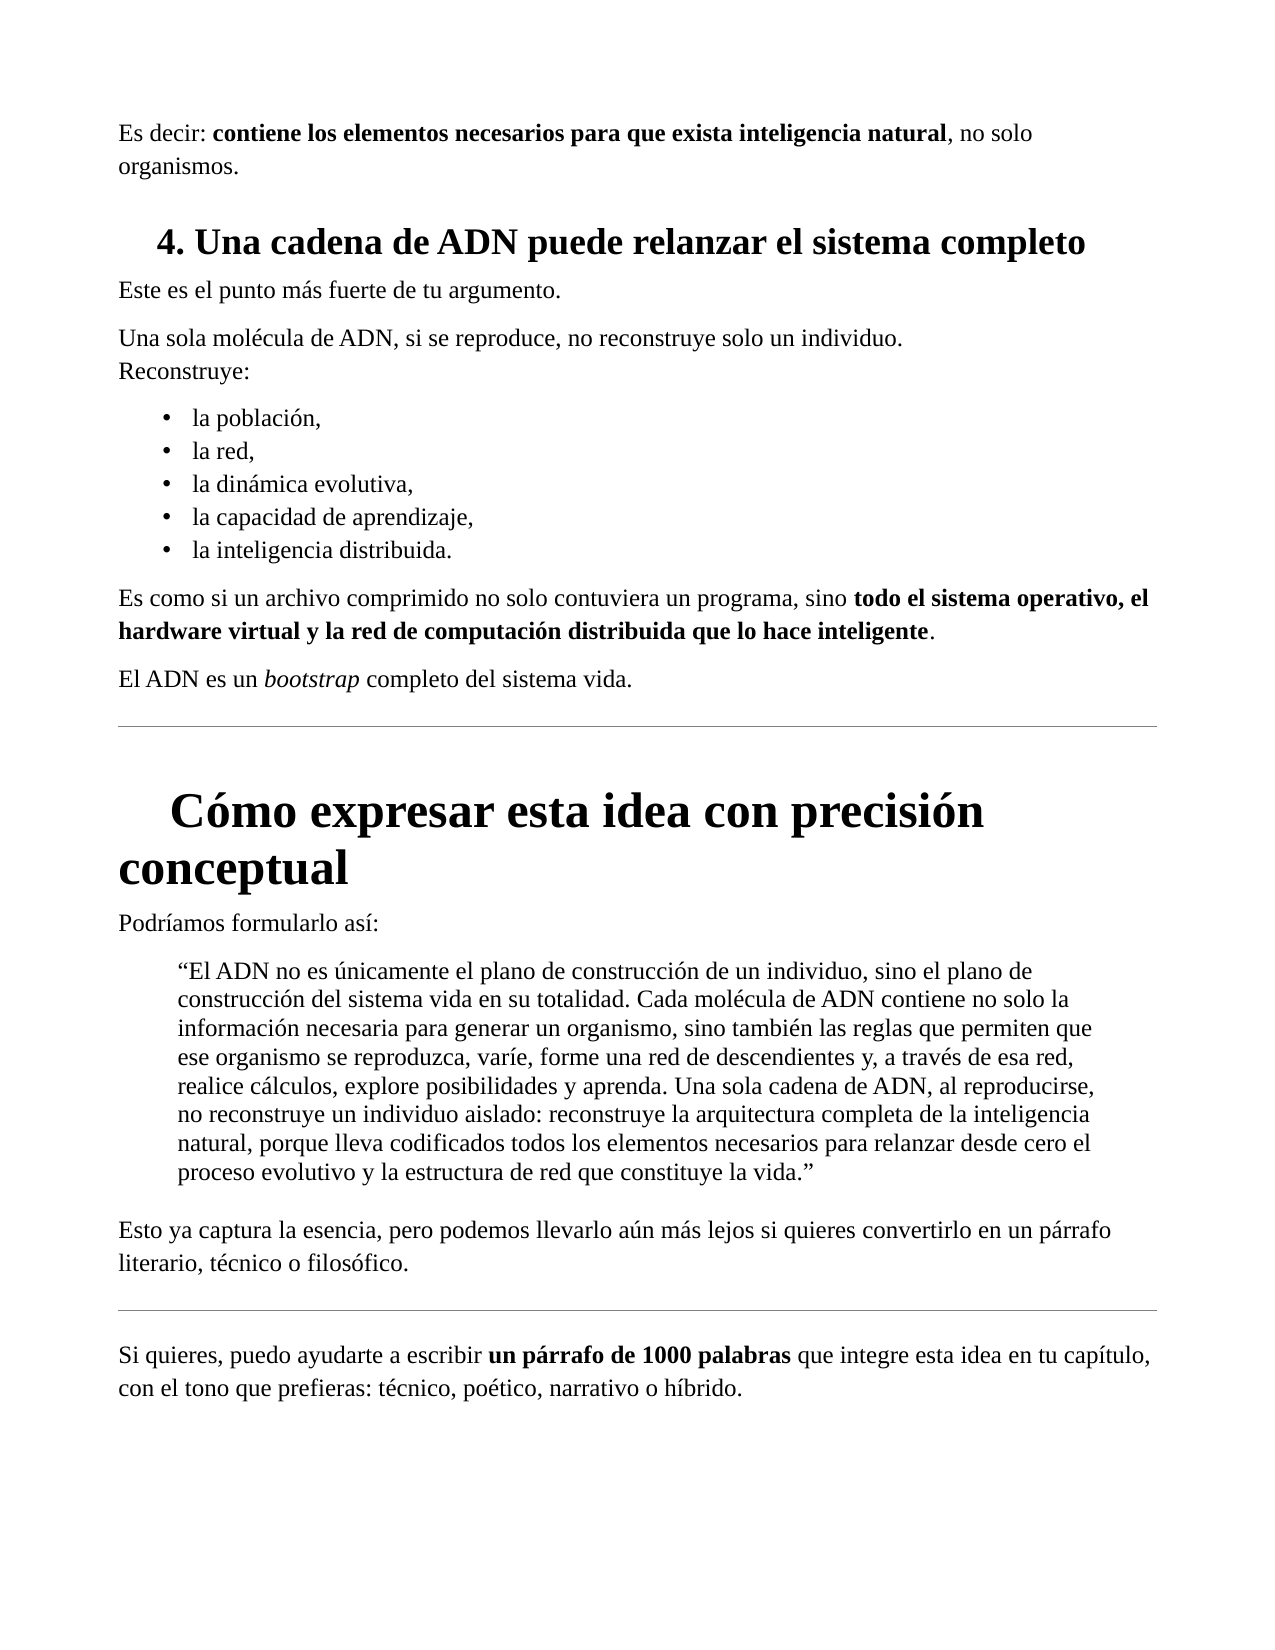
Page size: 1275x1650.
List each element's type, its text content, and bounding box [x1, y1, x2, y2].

list la dinámica evolutiva, [162, 469, 1157, 498]
list la capacidad de aprendizaje, [162, 502, 1157, 531]
text Esto ya captura la esencia, pero podemos llevarlo aún más lejos si quieres convertirlo en un párrafo literario, técnico o filosófico. [118, 1215, 1157, 1277]
text Si quieres, puedo ayudarte a escribir un párrafo de 1000 palabras que integre esta idea en tu capítulo, con el tono que prefieras: técnico, poético, narrativo o híbrido. [118, 1340, 1157, 1402]
list la población, [162, 403, 1157, 432]
text “El ADN no es únicamente el plano de construcción de un individuo, sino el plano de construcción del sistema vida en su totalidad. Cada molécula de ADN contiene no solo la información necesaria para generar un organismo, sino también las reglas que permiten que ese organismo se reproduzca, varíe, forme una red de descendientes y, a través de esa red, realice cálculos, explore posibilidades y aprenda. Una sola cadena de ADN, al reproducirse, no reconstruye un individuo aislado: reconstruye la arquitectura completa de la inteligencia natural, porque lleva codificados todos los elementos necesarios para relanzar desde cero el proceso evolutivo y la estructura de red que constituye la vida.” [177, 956, 1098, 1186]
list la red, [162, 436, 1157, 465]
text Podríamos formularlo así: [118, 908, 1157, 937]
text Es como si un archivo comprimido no solo contuviera un programa, sino todo el sistema operativo, el hardware virtual y la red de computación distribuida que lo hace inteligente. [118, 583, 1157, 645]
list la inteligencia distribuida. [162, 536, 1157, 564]
text Es decir: contiene los elementos necesarios para que exista inteligencia natural, no solo organismos. [118, 118, 1157, 180]
text El ADN es un bootstrap completo del sistema vida. [118, 664, 1157, 692]
text Una sola molécula de ADN, si se reproduce, no reconstruye solo un individuo. Reconstruye: [118, 323, 1157, 384]
subtitle 🧬 Cómo expresar esta idea con precisión conceptual [118, 781, 1157, 896]
text Este es el punto más fuerte de tu argumento. [118, 275, 1157, 304]
subtitle 🔹 4. Una cadena de ADN puede relanzar el sistema completo [118, 219, 1157, 263]
